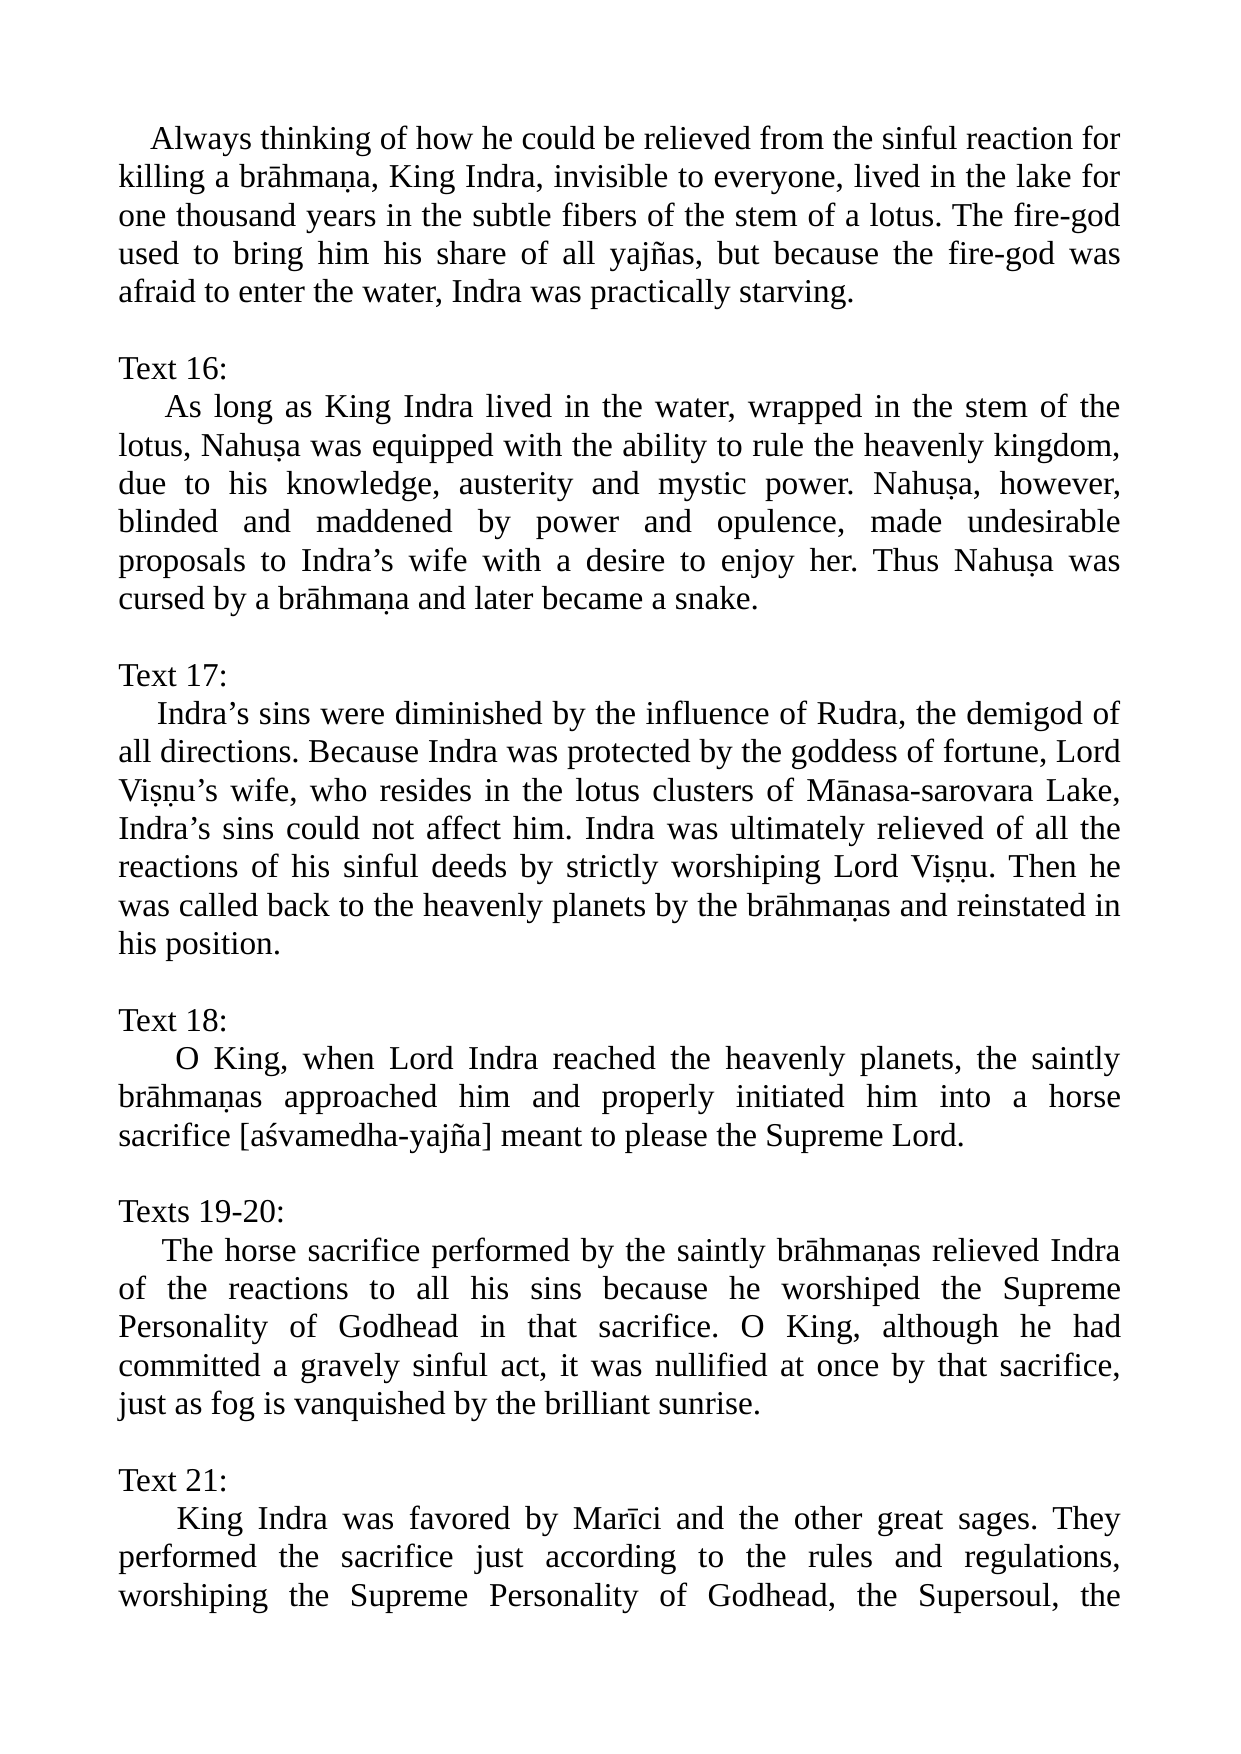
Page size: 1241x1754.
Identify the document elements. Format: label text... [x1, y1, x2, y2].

text King Indra was favored by Marīci and the other great sages. They performed the sacrifice just according to the rules and regulations, worshiping the Supreme Personality of Godhead, the Supersoul, the [118, 1498, 1122, 1613]
text Text 16: [118, 348, 1122, 386]
text Texts 19-20: [118, 1191, 1122, 1230]
text The horse sacrifice performed by the saintly brāhmaṇas relieved Indra of the reactions to all his sins because he worshiped the Supreme Personality of Godhead in that sacrifice. O King, although he had committed a gravely sinful act, it was nullified at once by that sacrifice, just as fog is vanquished by the brilliant sunrise. [118, 1230, 1122, 1421]
text Text 21: [118, 1460, 1122, 1498]
text Always thinking of how he could be relieved from the sinful reaction for killing a brāhmaṇa, King Indra, invisible to everyone, lived in the lake for one thousand years in the subtle fibers of the stem of a lotus. The fire-god used to bring him his share of all yajñas, but because the fire-god was afraid to enter the water, Indra was practically starving. [118, 118, 1122, 310]
text Indra’s sins were diminished by the influence of Rudra, the demigod of all directions. Because Indra was protected by the goddess of fortune, Lord Viṣṇu’s wife, who resides in the lotus clusters of Mānasa-sarovara Lake, Indra’s sins could not affect him. Indra was ultimately relieved of all the reactions of his sinful deeds by strictly worshiping Lord Viṣṇu. Then he was called back to the heavenly planets by the brāhmaṇas and reinstated in his position. [118, 693, 1122, 961]
text Text 17: [118, 655, 1122, 693]
text As long as King Indra lived in the water, wrapped in the stem of the lotus, Nahuṣa was equipped with the ability to rule the heavenly kingdom, due to his knowledge, austerity and mystic power. Nahuṣa, however, blinded and maddened by power and opulence, made undesirable proposals to Indra’s wife with a desire to enjoy her. Thus Nahuṣa was cursed by a brāhmaṇa and later became a snake. [118, 386, 1122, 616]
text O King, when Lord Indra reached the heavenly planets, the saintly brāhmaṇas approached him and properly initiated him into a horse sacrifice [aśvamedha-yajña] meant to please the Supreme Lord. [118, 1038, 1122, 1153]
text Text 18: [118, 1000, 1122, 1038]
